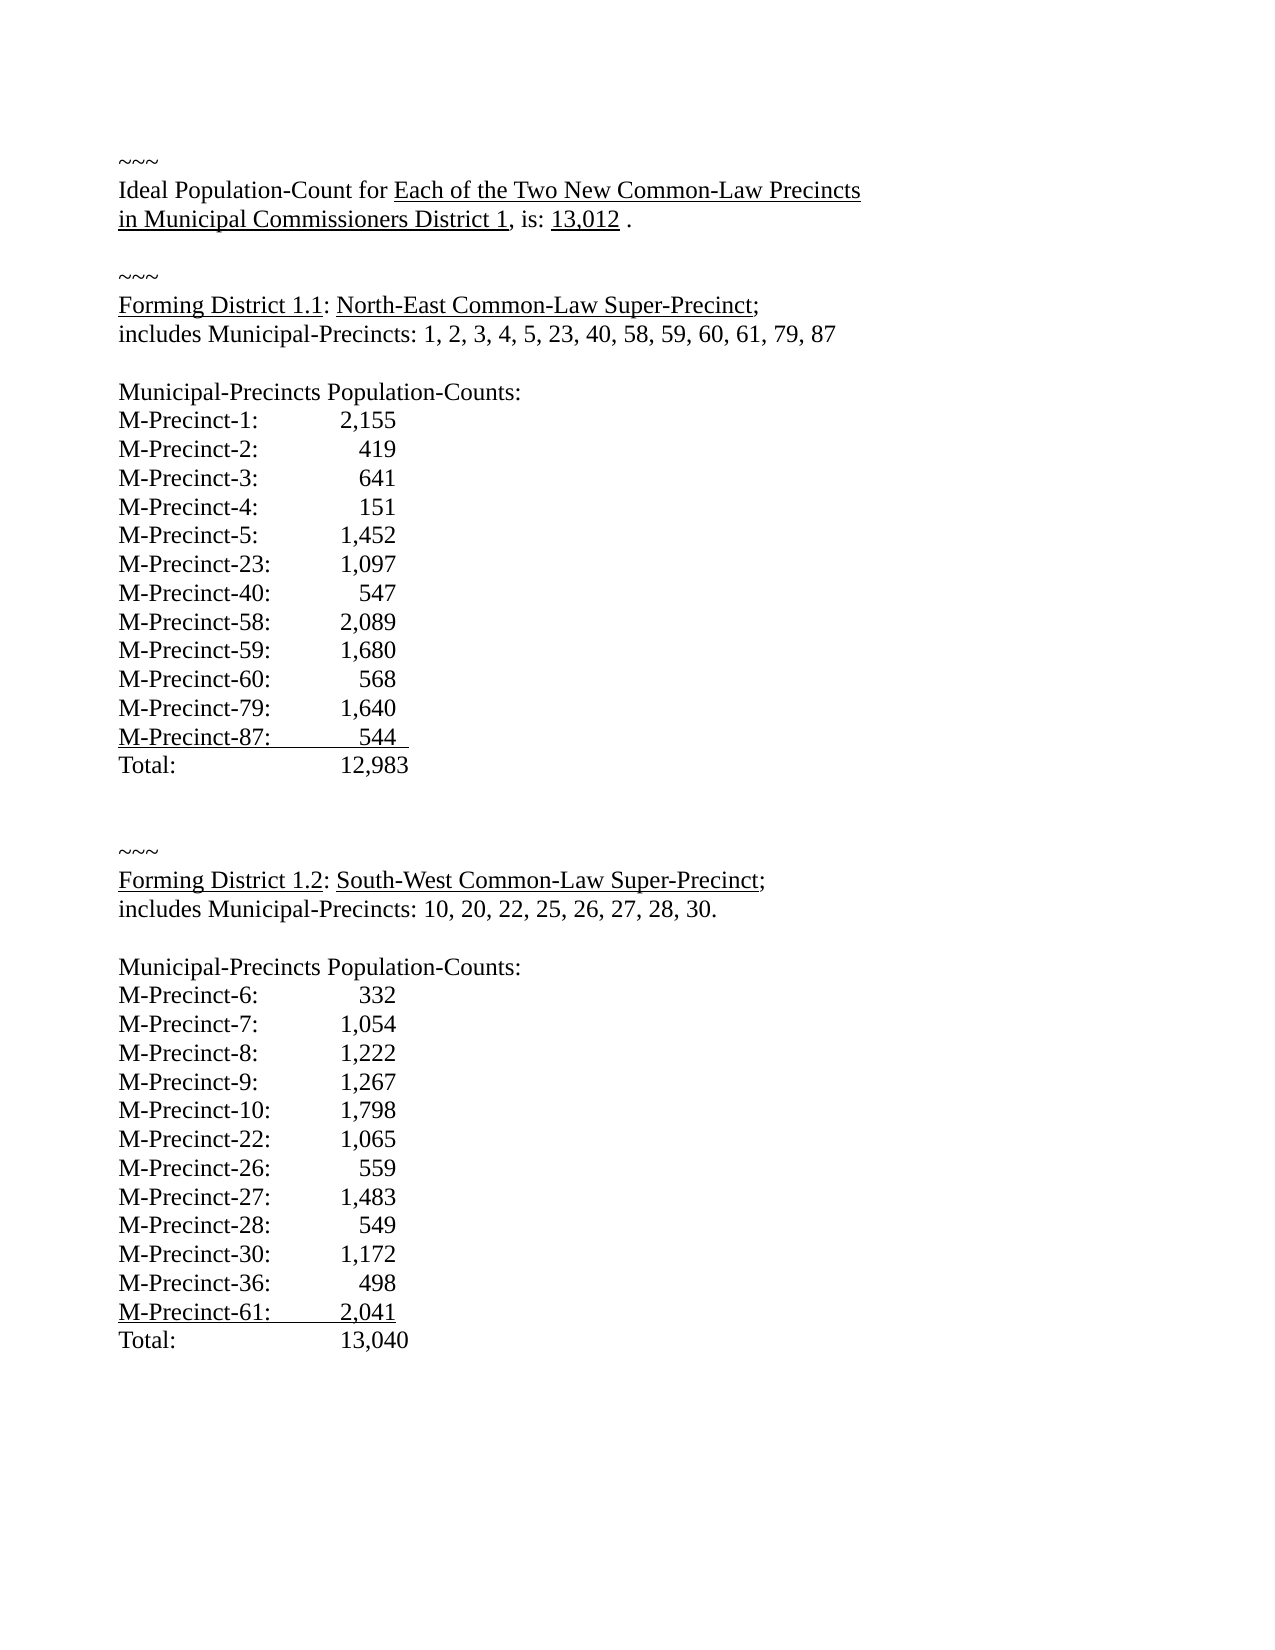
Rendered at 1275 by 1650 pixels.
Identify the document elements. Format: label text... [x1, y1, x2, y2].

text M-Precinct-30: 1,172 [118, 1239, 1157, 1268]
text Ideal Population-Count for Each of the Two New Common-Law Precincts in Municipal Commissioners District 1, is: 13,012 . [118, 176, 1157, 233]
text M-Precinct-7: 1,054 [118, 1009, 1157, 1038]
text M-Precinct-58: 2,089 [118, 607, 1157, 636]
text M-Precinct-27: 1,483 [118, 1182, 1157, 1211]
text M-Precinct-5: 1,452 [118, 521, 1157, 549]
text M-Precinct-59: 1,680 [118, 636, 1157, 664]
text M-Precinct-23: 1,097 [118, 549, 1157, 578]
text M-Precinct-60: 568 [118, 664, 1157, 693]
text Total: 12,983 [118, 751, 1157, 779]
text ~~~ Forming District 1.1: North-East Common-Law Super-Precinct; includes Municipal-Precincts: 1, 2, 3, 4, 5, 23, 40, 58, 59, 60, 61, 79, 87 [118, 233, 1157, 348]
text M-Precinct-61: 2,041 Total: 13,040 [118, 1297, 1157, 1354]
text M-Precinct-40: 547 [118, 578, 1157, 607]
text M-Precinct-8: 1,222 [118, 1038, 1157, 1067]
text Municipal-Precincts Population-Counts: M-Precinct-1: 2,155 [118, 377, 1157, 434]
text ~~~ [118, 837, 1157, 866]
text M-Precinct-2: 419 [118, 434, 1157, 463]
text ~~~ [118, 147, 1157, 176]
text M-Precinct-87: 544 [118, 722, 1157, 751]
text M-Precinct-26: 559 [118, 1153, 1157, 1182]
text Municipal-Precincts Population-Counts: M-Precinct-6: 332 [118, 952, 1157, 1009]
text M-Precinct-22: 1,065 [118, 1124, 1157, 1153]
text M-Precinct-9: 1,267 M-Precinct-10: 1,798 [118, 1067, 1157, 1124]
text M-Precinct-28: 549 [118, 1211, 1157, 1239]
text Forming District 1.2: South-West Common-Law Super-Precinct; includes Municipal-Precincts: 10, 20, 22, 25, 26, 27, 28, 30. [118, 866, 1157, 923]
text M-Precinct-36: 498 [118, 1268, 1157, 1297]
text M-Precinct-79: 1,640 [118, 693, 1157, 722]
text M-Precinct-4: 151 [118, 492, 1157, 521]
text M-Precinct-3: 641 [118, 463, 1157, 492]
